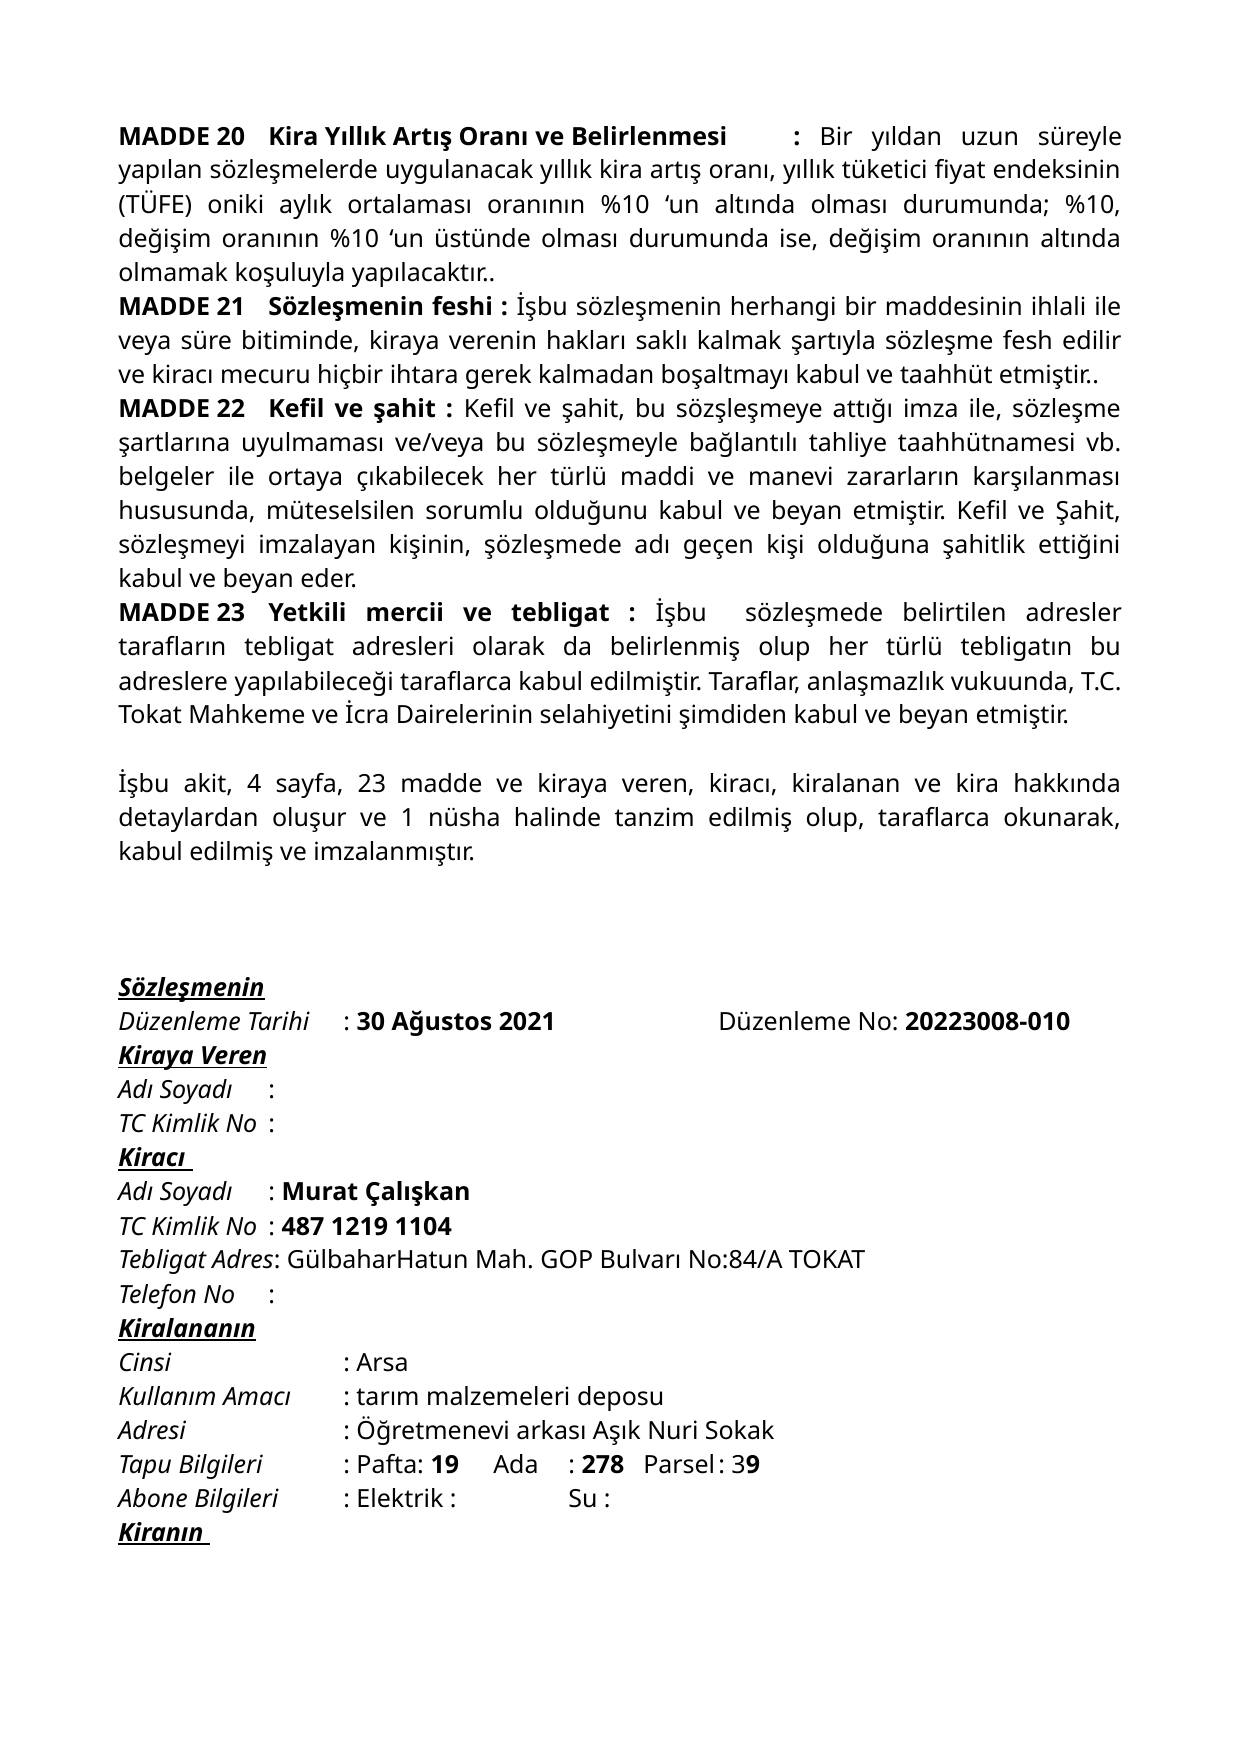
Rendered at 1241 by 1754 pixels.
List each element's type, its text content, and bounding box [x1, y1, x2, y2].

text Telefon No : [118, 1276, 1122, 1310]
text Kiraya Veren [118, 1038, 1122, 1072]
text Adı Soyadı : Murat Çalışkan [118, 1174, 1122, 1208]
list İşbu akit, 4 sayfa, 23 madde ve kiraya veren, kiracı, kiralanan ve kira hakkında detaylardan oluşur ve 1 nüsha halinde tanzim edilmiş olup, taraflarca okunarak, kabul edilmiş ve imzalanmıştır. [118, 765, 1122, 867]
list MADDE 22 Kefil ve şahit : Kefil ve şahit, bu sözşleşmeye attığı imza ile, sözleşme şartlarına uyulmaması ve/veya bu sözleşmeyle bağlantılı tahliye taahhütnamesi vb. belgeler ile ortaya çıkabilecek her türlü maddi ve manevi zararların karşılanması hususunda, müteselsilen sorumlu olduğunu kabul ve beyan etmiştir. Kefil ve Şahit, sözleşmeyi imzalayan kişinin, şözleşmede adı geçen kişi olduğuna şahitlik ettiğini kabul ve beyan eder. [118, 391, 1122, 595]
text Tebligat Adres: GülbaharHatun Mah. GOP Bulvarı No:84/A TOKAT [118, 1242, 1122, 1276]
text Cinsi : Arsa [118, 1344, 1122, 1378]
text TC Kimlik No : 487 1219 1104 [118, 1208, 1122, 1242]
text Adresi : Öğretmenevi arkası Aşık Nuri Sokak [118, 1412, 1122, 1447]
text Adı Soyadı : [118, 1072, 1122, 1106]
text Kiracı [118, 1140, 1122, 1174]
text Tapu Bilgileri : Pafta: 19 Ada : 278 Parsel : 39 [118, 1447, 1122, 1481]
text Kiranın [118, 1515, 1122, 1549]
text Abone Bilgileri : Elektrik : Su : [118, 1481, 1122, 1515]
text Kullanım Amacı : tarım malzemeleri deposu [118, 1378, 1122, 1412]
text TC Kimlik No : [118, 1106, 1122, 1140]
text MADDE 21 Sözleşmenin feshi : İşbu sözleşmenin herhangi bir maddesinin ihlali ile veya süre bitiminde, kiraya verenin hakları saklı kalmak şartıyla sözleşme fesh edilir ve kiracı mecuru hiçbir ihtara gerek kalmadan boşaltmayı kabul ve taahhüt etmiştir.. [118, 288, 1122, 391]
text Kiralananın [118, 1310, 1122, 1344]
text Sözleşmenin [118, 970, 1122, 1004]
text Düzenleme Tarihi : 30 Ağustos 2021 Düzenleme No: 20223008-010 [118, 1004, 1122, 1038]
text MADDE 20 Kira Yıllık Artış Oranı ve Belirlenmesi : Bir yıldan uzun süreyle yapılan sözleşmelerde uygulanacak yıllık kira artış oranı, yıllık tüketici fiyat endeksinin (TÜFE) oniki aylık ortalaması oranının %10 ‘un altında olması durumunda; %10, değişim oranının %10 ‘un üstünde olması durumunda ise, değişim oranının altında olmamak koşuluyla yapılacaktır.. [118, 118, 1122, 288]
list MADDE 23 Yetkili mercii ve tebligat : İşbu sözleşmede belirtilen adresler tarafların tebligat adresleri olarak da belirlenmiş olup her türlü tebligatın bu adreslere yapılabileceği taraflarca kabul edilmiştir. Taraflar, anlaşmazlık vukuunda, T.C. Tokat Mahkeme ve İcra Dairelerinin selahiyetini şimdiden kabul ve beyan etmiştir. [118, 595, 1122, 731]
